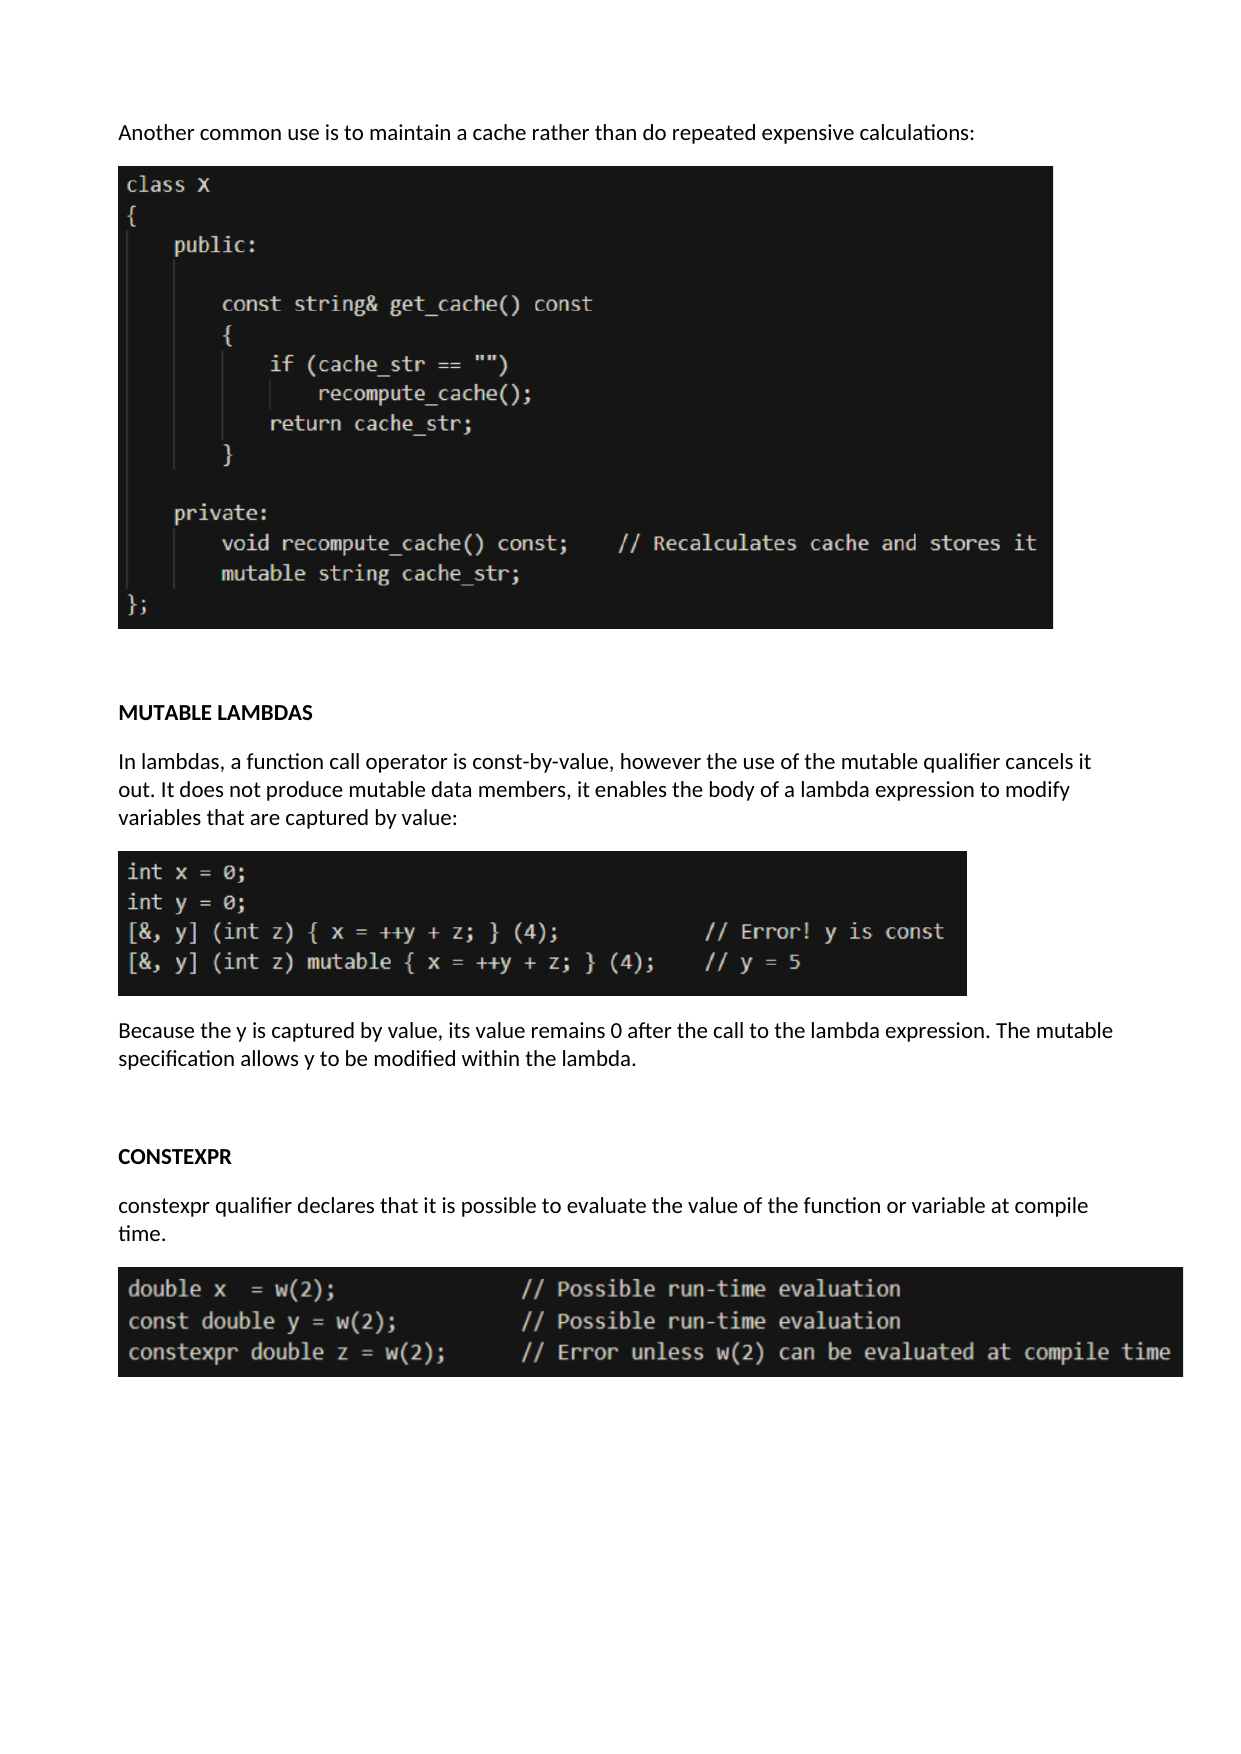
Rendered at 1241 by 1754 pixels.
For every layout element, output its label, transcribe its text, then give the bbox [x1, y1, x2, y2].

text Another common use is to maintain a cache rather than do repeated expensive calculations: [118, 118, 1122, 146]
text constexpr qualifier declares that it is possible to evaluate the value of the function or variable at compile time. [118, 1191, 1122, 1247]
text In lambdas, a function call operator is const-by-value, however the use of the mutable qualifier cancels it out. It does not produce mutable data members, it enables the body of a lambda expression to modify variables that are captured by value: [118, 747, 1122, 831]
text MUTABLE LAMBDAS [118, 698, 1122, 726]
text Because the y is captured by value, its value remains 0 after the call to the lambda expression. The mutable specification allows y to be modified within the lambda. [118, 1016, 1122, 1072]
text CONSTEXPR [118, 1142, 1122, 1170]
